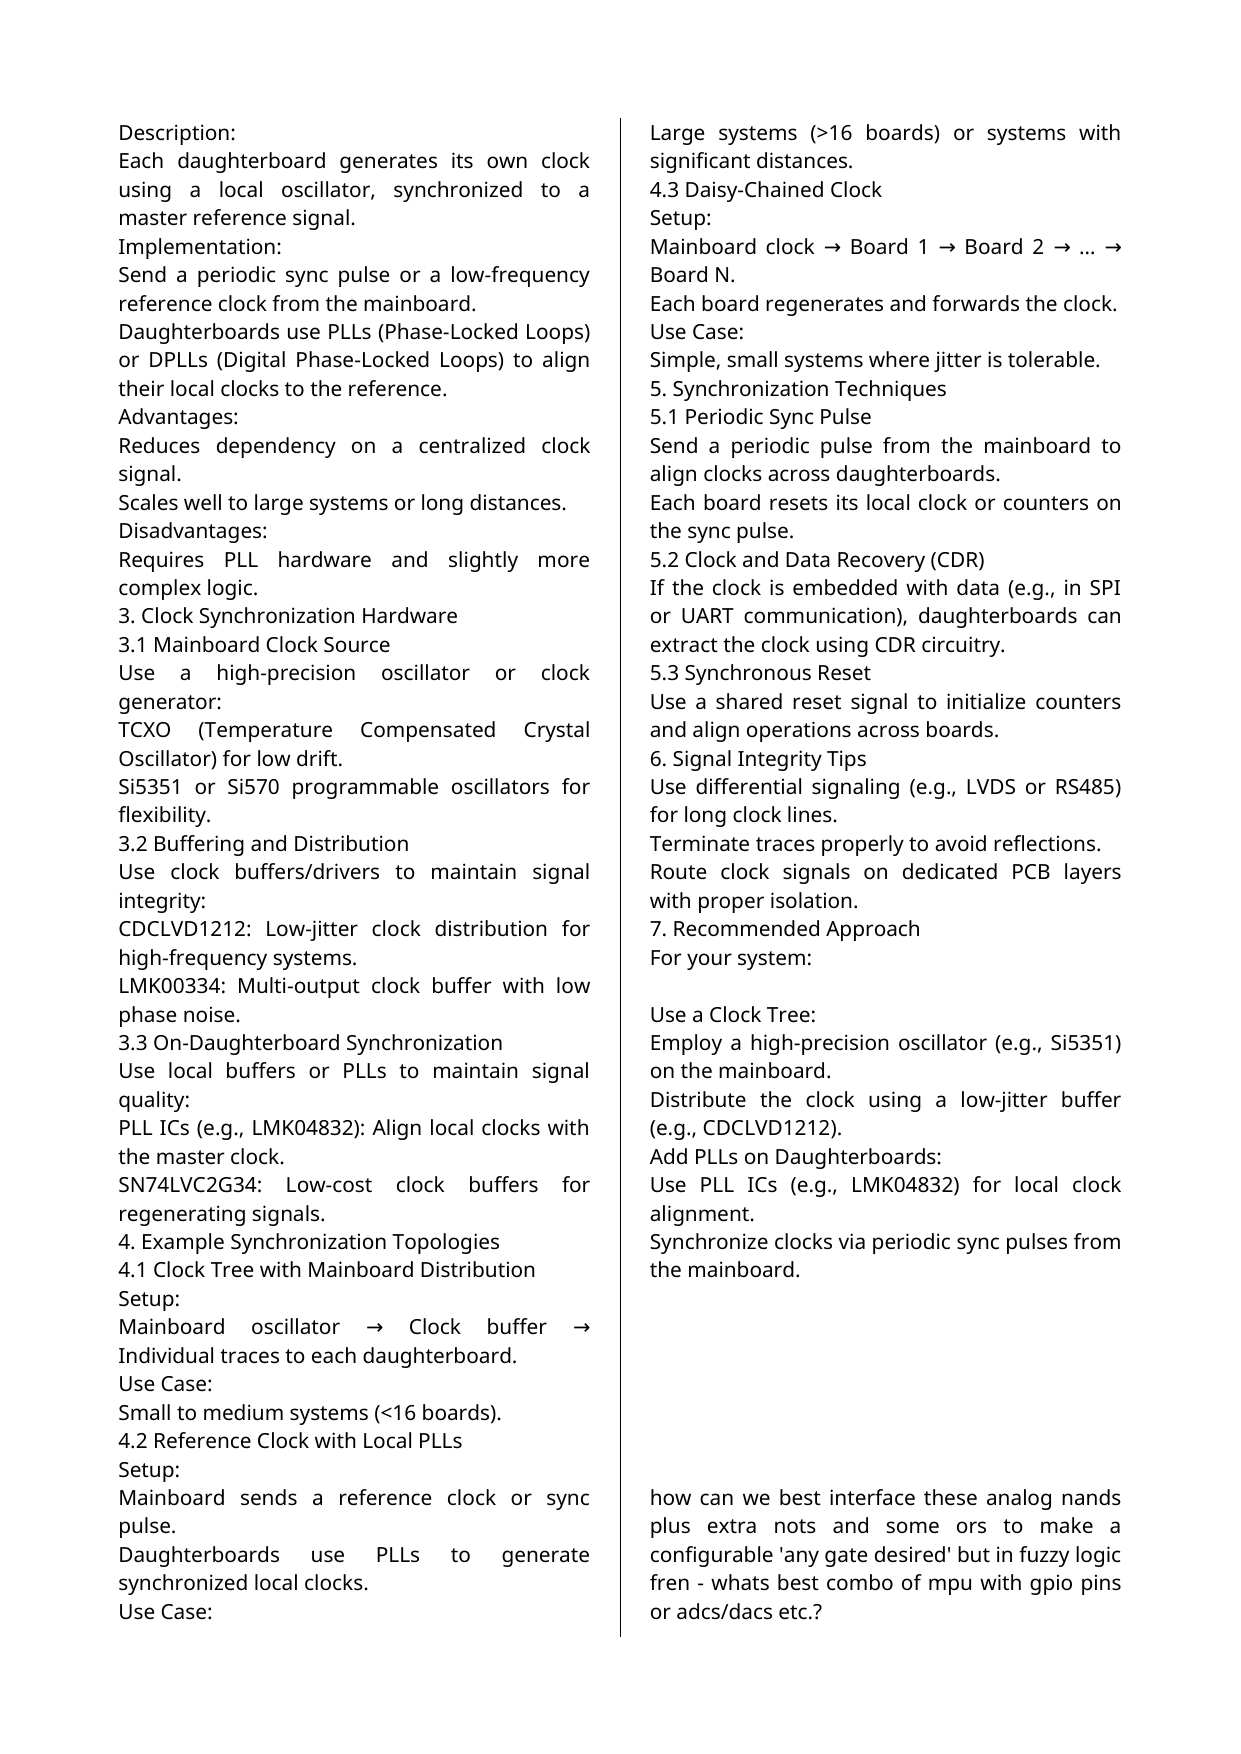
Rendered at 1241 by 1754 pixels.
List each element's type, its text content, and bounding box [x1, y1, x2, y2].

text Use Case: [118, 1597, 591, 1625]
text 3.1 Mainboard Clock Source [118, 630, 591, 658]
text CDCLVD1212: Low-jitter clock distribution for high-frequency systems. [118, 914, 591, 971]
text 4. Example Synchronization Topologies [118, 1227, 591, 1256]
text Disadvantages: [118, 516, 591, 545]
text Reduces dependency on a centralized clock signal. [118, 431, 591, 488]
text Add PLLs on Daughterboards: [649, 1142, 1122, 1170]
text Use PLL ICs (e.g., LMK04832) for local clock alignment. [649, 1170, 1122, 1227]
text Si5351 or Si570 programmable oscillators for flexibility. [118, 772, 591, 829]
text Use clock buffers/drivers to maintain signal integrity: [118, 857, 591, 914]
text Each daughterboard generates its own clock using a local oscillator, synchronized to a master reference signal. [118, 147, 591, 232]
text Large systems (>16 boards) or systems with significant distances. [649, 118, 1122, 175]
text Synchronize clocks via periodic sync pulses from the mainboard. [649, 1227, 1122, 1284]
text Scales well to large systems or long distances. [118, 488, 591, 516]
text Setup: [118, 1284, 591, 1312]
text Route clock signals on dedicated PCB layers with proper isolation. [649, 857, 1122, 914]
text Small to medium systems (<16 boards). [118, 1398, 591, 1426]
text 3.2 Buffering and Distribution [118, 829, 591, 857]
text Send a periodic sync pulse or a low-frequency reference clock from the mainboard. [118, 260, 591, 317]
text Daughterboards use PLLs to generate synchronized local clocks. [118, 1540, 591, 1597]
text LMK00334: Multi-output clock buffer with low phase noise. [118, 971, 591, 1028]
text Use differential signaling (e.g., LVDS or RS485) for long clock lines. [649, 772, 1122, 829]
text Mainboard oscillator → Clock buffer → Individual traces to each daughterboard. [118, 1312, 591, 1369]
text Use Case: [118, 1369, 591, 1398]
text Simple, small systems where jitter is tolerable. [649, 346, 1122, 374]
text Mainboard sends a reference clock or sync pulse. [118, 1483, 591, 1540]
text TCXO (Temperature Compensated Crystal Oscillator) for low drift. [118, 715, 591, 772]
text 4.3 Daisy-Chained Clock [649, 175, 1122, 203]
text Each board regenerates and forwards the clock. [649, 289, 1122, 317]
text 3. Clock Synchronization Hardware [118, 602, 591, 630]
text Use a high-precision oscillator or clock generator: [118, 658, 591, 715]
text 5.2 Clock and Data Recovery (CDR) [649, 545, 1122, 573]
text 3.3 On-Daughterboard Synchronization [118, 1028, 591, 1057]
text Mainboard clock → Board 1 → Board 2 → … → Board N. [649, 232, 1122, 289]
text Setup: [118, 1455, 591, 1483]
text Setup: [649, 203, 1122, 232]
text 4.2 Reference Clock with Local PLLs [118, 1426, 591, 1455]
text 5.1 Periodic Sync Pulse [649, 402, 1122, 431]
text Daughterboards use PLLs (Phase-Locked Loops) or DPLLs (Digital Phase-Locked Loops) to align their local clocks to the reference. [118, 317, 591, 402]
text Use a Clock Tree: [649, 1000, 1122, 1028]
text Use local buffers or PLLs to maintain signal quality: [118, 1057, 591, 1113]
text how can we best interface these analog nands plus extra nots and some ors to make a configurable 'any gate desired' but in fuzzy logic fren - whats best combo of mpu with gpio pins or adcs/dacs etc.? [649, 1483, 1122, 1625]
text For your system: [649, 943, 1122, 971]
text Use Case: [649, 317, 1122, 346]
text 5. Synchronization Techniques [649, 374, 1122, 402]
text Implementation: [118, 232, 591, 260]
text PLL ICs (e.g., LMK04832): Align local clocks with the master clock. [118, 1113, 591, 1170]
text Send a periodic pulse from the mainboard to align clocks across daughterboards. [649, 431, 1122, 488]
text Employ a high-precision oscillator (e.g., Si5351) on the mainboard. [649, 1028, 1122, 1085]
text 7. Recommended Approach [649, 914, 1122, 943]
text Distribute the clock using a low-jitter buffer (e.g., CDCLVD1212). [649, 1085, 1122, 1142]
text Requires PLL hardware and slightly more complex logic. [118, 545, 591, 602]
text 6. Signal Integrity Tips [649, 744, 1122, 772]
text If the clock is embedded with data (e.g., in SPI or UART communication), daughterboards can extract the clock using CDR circuitry. [649, 573, 1122, 658]
text Each board resets its local clock or counters on the sync pulse. [649, 488, 1122, 545]
text Terminate traces properly to avoid reflections. [649, 829, 1122, 857]
text 4.1 Clock Tree with Mainboard Distribution [118, 1256, 591, 1284]
text Use a shared reset signal to initialize counters and align operations across boards. [649, 687, 1122, 744]
text SN74LVC2G34: Low-cost clock buffers for regenerating signals. [118, 1170, 591, 1227]
text 5.3 Synchronous Reset [649, 658, 1122, 687]
text Advantages: [118, 402, 591, 431]
text Description: [118, 118, 591, 147]
